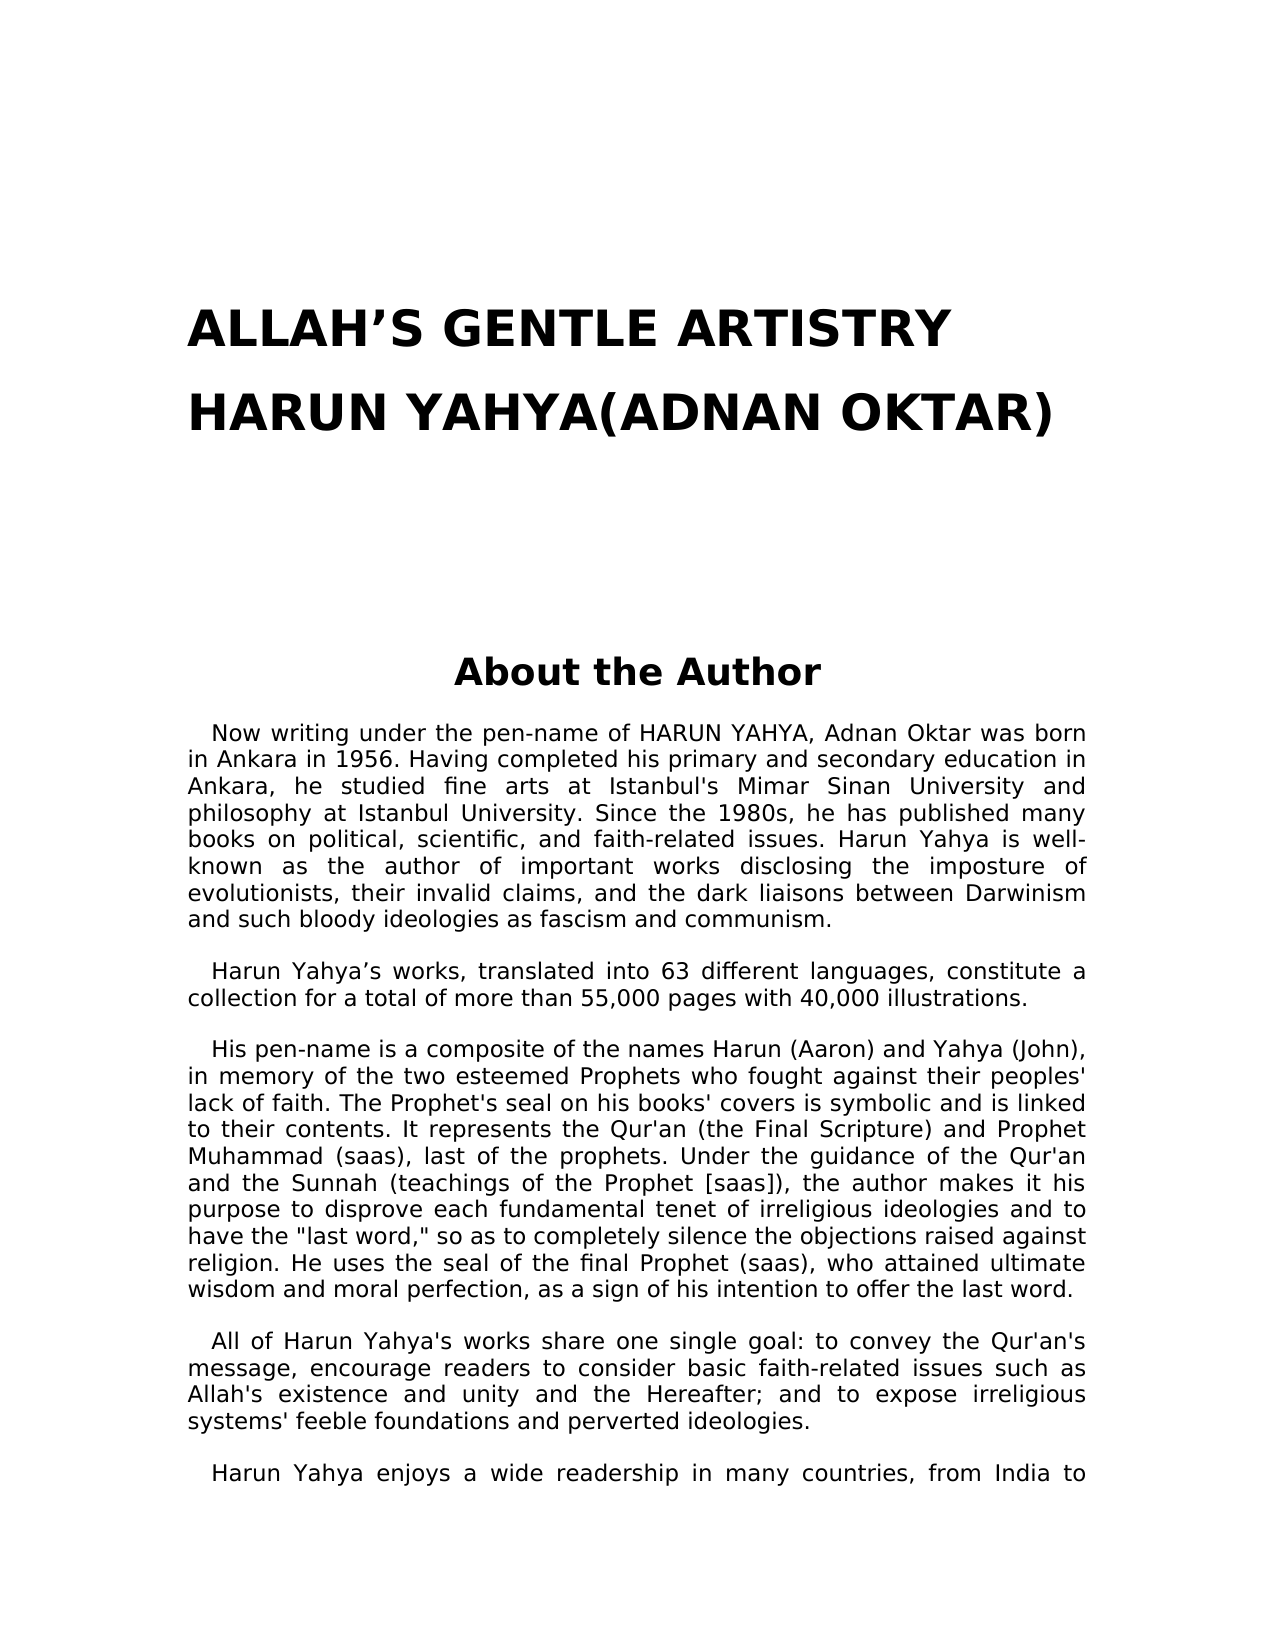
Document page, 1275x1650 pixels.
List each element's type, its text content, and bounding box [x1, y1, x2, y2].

text All of Harun Yahya's works share one single goal: to convey the Qur'an's message, encourage readers to consider basic faith-related issues such as Allah's existence and unity and the Hereafter; and to expose irreligious systems' feeble foundations and perverted ideologies. [187, 1328, 1087, 1435]
text ALLAH’S GENTLE ARTISTRY [187, 300, 1087, 358]
text Harun Yahya enjoys a wide readership in many countries, from India to [187, 1460, 1087, 1486]
text About the Author [187, 651, 1087, 695]
text HARUN YAHYA(ADNAN OKTAR) [187, 383, 1087, 442]
text His pen-name is a composite of the names Harun (Aaron) and Yahya (John), in memory of the two esteemed Prophets who fought against their peoples' lack of faith. The Prophet's seal on his books' covers is symbolic and is linked to their contents. It represents the Qur'an (the Final Scripture) and Prophet Muhammad (saas), last of the prophets. Under the guidance of the Qur'an and the Sunnah (teachings of the Prophet [saas]), the author makes it his purpose to disprove each fundamental tenet of irreligious ideologies and to have the "last word," so as to completely silence the objections raised against religion. He uses the seal of the final Prophet (saas), who attained ultimate wisdom and moral perfection, as a sign of his intention to offer the last word. [187, 1036, 1087, 1303]
text Harun Yahya’s works, translated into 63 different languages, constitute a collection for a total of more than 55,000 pages with 40,000 illustrations. [187, 958, 1087, 1011]
text Now writing under the pen-name of HARUN YAHYA, Adnan Oktar was born in Ankara in 1956. Having completed his primary and secondary education in Ankara, he studied fine arts at Istanbul's Mimar Sinan University and philosophy at Istanbul University. Since the 1980s, he has published many books on political, scientific, and faith-related issues. Harun Yahya is well-known as the author of important works disclosing the imposture of evolutionists, their invalid claims, and the dark liaisons between Darwinism and such bloody ideologies as fascism and communism. [187, 720, 1087, 933]
